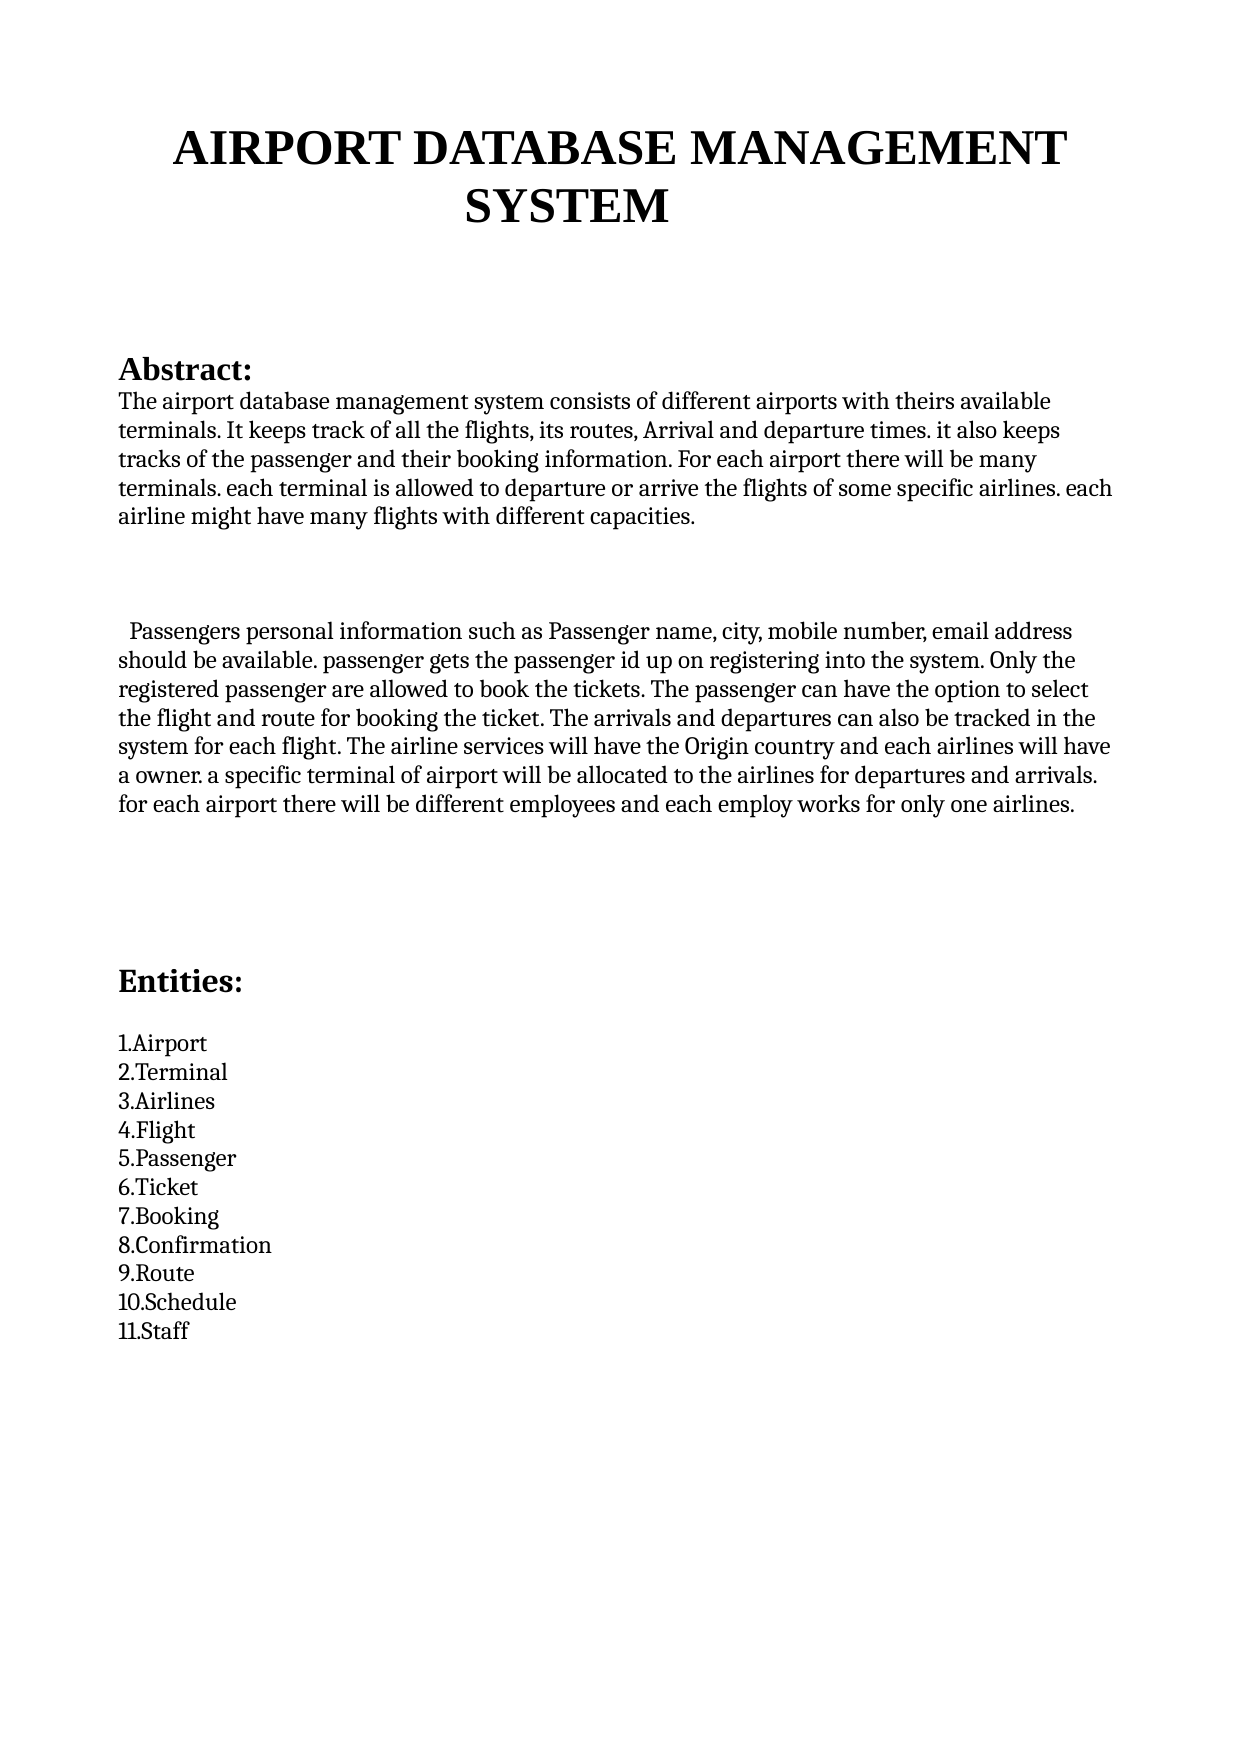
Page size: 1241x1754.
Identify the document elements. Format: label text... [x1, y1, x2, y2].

text 1.Airport [118, 1029, 1122, 1058]
text 5.Passenger [118, 1144, 1122, 1173]
text 11.Staff [118, 1317, 1122, 1346]
text 9.Route [118, 1259, 1122, 1288]
text 4.Flight [118, 1116, 1122, 1144]
text Abstract: [118, 349, 1122, 387]
text 8.Confirmation [118, 1231, 1122, 1259]
text 7.Booking [118, 1202, 1122, 1231]
text 2.Terminal [118, 1058, 1122, 1087]
text 10.Schedule [118, 1288, 1122, 1317]
text 3.Airlines [118, 1087, 1122, 1116]
text 6.Ticket [118, 1173, 1122, 1202]
text The airport database management system consists of different airports with theirs available terminals. It keeps track of all the flights, its routes, Arrival and departure times. it also keeps tracks of the passenger and their booking information. For each airport there will be many terminals. each terminal is allowed to departure or arrive the flights of some specific airlines. each airline might have many flights with different capacities. [118, 387, 1122, 531]
text Entities: [118, 962, 1122, 1001]
text Passengers personal information such as Passenger name, city, mobile number, email address should be available. passenger gets the passenger id up on registering into the system. Only the registered passenger are allowed to book the tickets. The passenger can have the option to select the flight and route for booking the ticket. The arrivals and departures can also be tracked in the system for each flight. The airline services will have the Origin country and each airlines will have a owner. a specific terminal of airport will be allocated to the airlines for departures and arrivals. for each airport there will be different employees and each employ works for only one airlines. [118, 617, 1122, 818]
